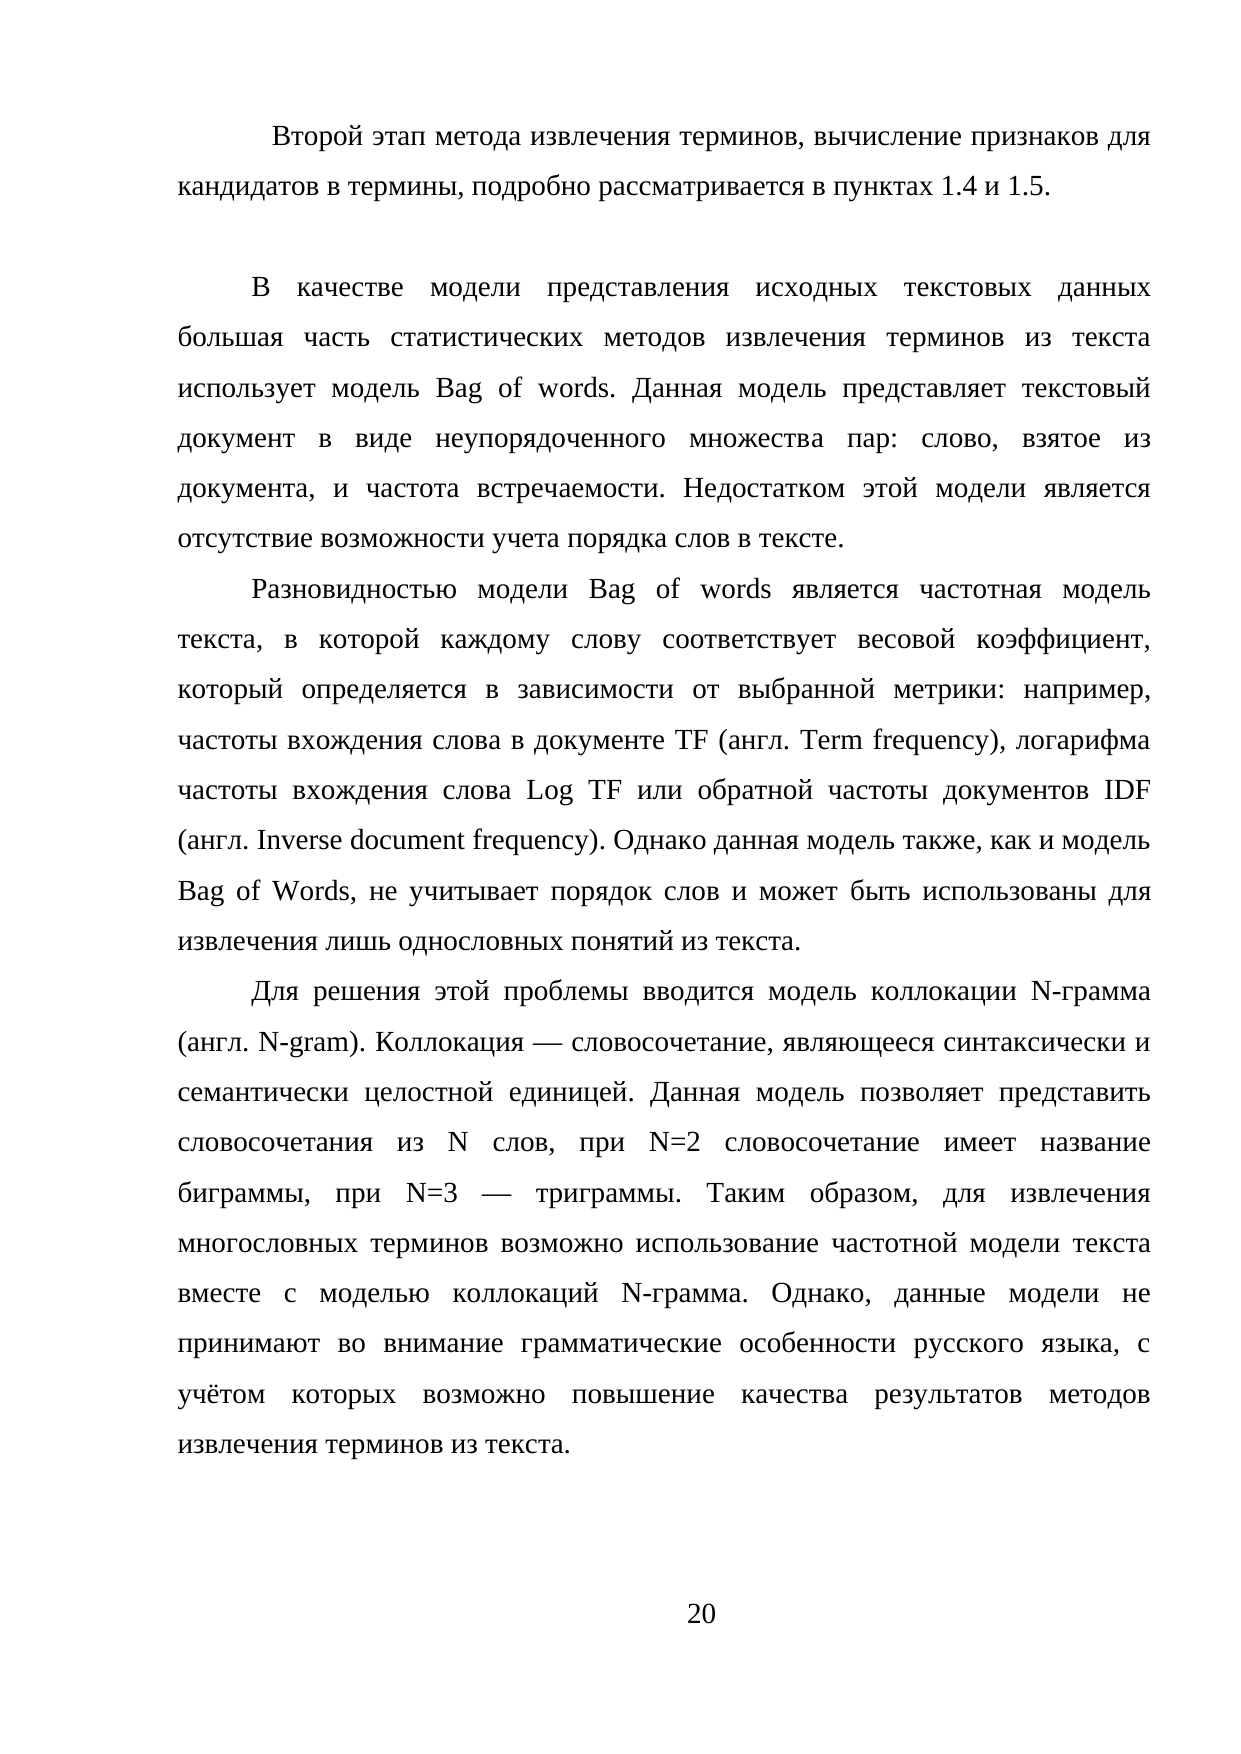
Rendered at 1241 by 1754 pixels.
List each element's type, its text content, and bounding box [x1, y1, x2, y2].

text Второй этап метода извлечения терминов, вычисление признаков для кандидатов в термины, подробно рассматривается в пунктах 1.4 и 1.5. [177, 118, 1152, 202]
text Разновидностью модели Bag of words является частотная модель текста, в которой каждому слову соответствует весовой коэффициент, который определяется в зависимости от выбранной метрики: например, частоты вхождения слова в документе TF (англ. Term frequency), логарифма частоты вхождения слова Log TF или обратной частоты документов IDF (англ. Inverse document frequency). Однако данная модель также, как и модель Bag of Words, не учитывает порядок слов и может быть использованы для извлечения лишь однословных понятий из текста. [177, 571, 1152, 957]
text В качестве модели представления исходных текстовых данных большая часть статистических методов извлечения терминов из текста использует модель Bag of words. Данная модель представляет текстовый документ в виде неупорядоченного множества пар: слово, взятое из документа, и частота встречаемости. Недостатком этой модели является отсутствие возможности учета порядка слов в тексте. [177, 269, 1152, 554]
text Для решения этой проблемы вводится модель коллокации N-грамма (англ. N-gram). Коллокация — словосочетание, являющееся синтаксически и семантически целостной единицей. Данная модель позволяет представить словосочетания из N слов, при N=2 словосочетание имеет название биграммы, при N=3 — триграммы. Таким образом, для извлечения многословных терминов возможно использование частотной модели текста вместе с моделью коллокаций N-грамма. Однако, данные модели не принимают во внимание грамматические особенности русского языка, с учётом которых возможно повышение качества результатов методов извлечения терминов из текста. [177, 973, 1152, 1460]
